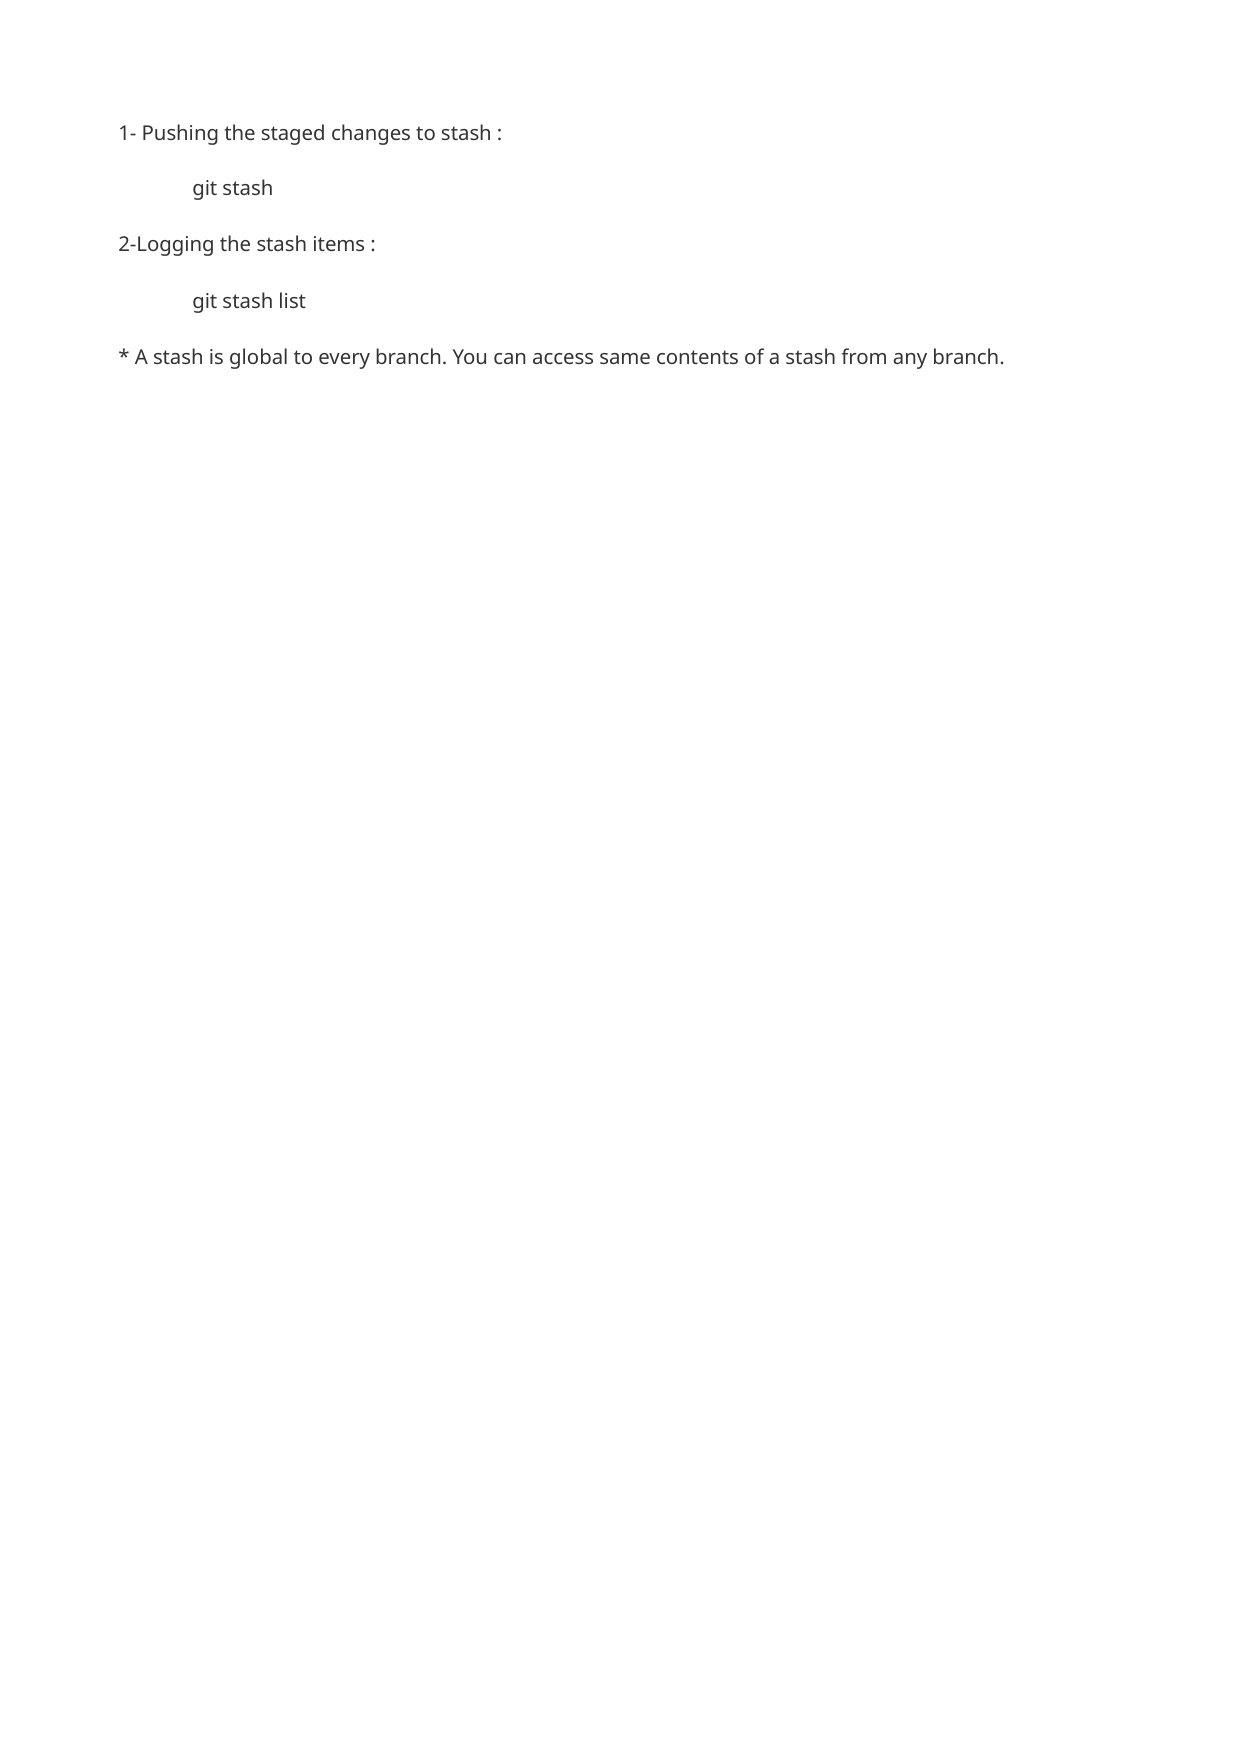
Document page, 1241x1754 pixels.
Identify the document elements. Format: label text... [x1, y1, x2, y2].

text git stash [118, 173, 1122, 201]
text 1- Pushing the staged changes to stash : [118, 118, 1122, 146]
text 2-Logging the stash items : [118, 230, 1122, 258]
text * A stash is global to every branch. You can access same contents of a stash from any branch. [118, 343, 1122, 371]
text git stash list [118, 286, 1122, 314]
